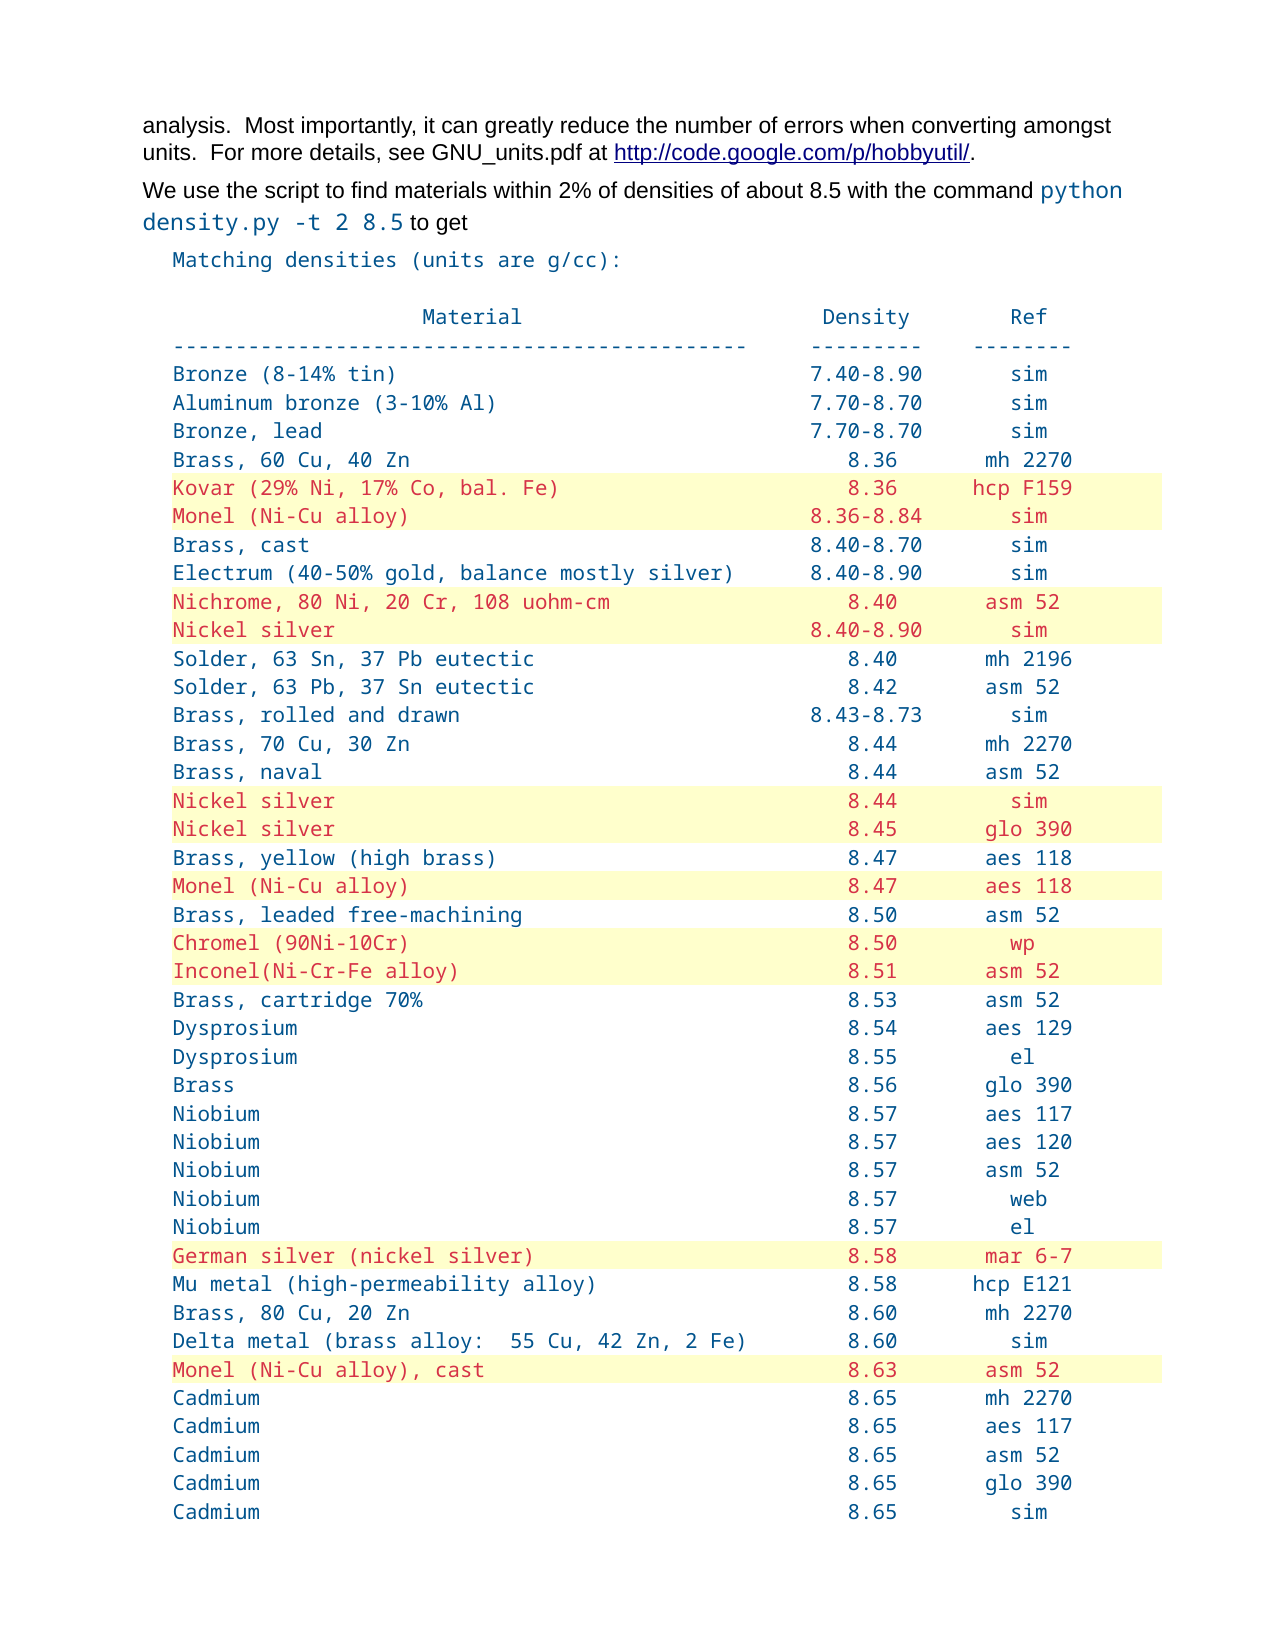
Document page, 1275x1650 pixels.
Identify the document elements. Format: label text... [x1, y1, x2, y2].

text Dysprosium 8.54 aes 129 [172, 1013, 1162, 1042]
text Brass, 70 Cu, 30 Zn 8.44 mh 2270 [172, 729, 1162, 757]
text Dysprosium 8.55 el [172, 1042, 1162, 1070]
text Bronze, lead 7.70-8.70 sim [172, 416, 1162, 445]
text Nickel silver 8.40-8.90 sim [172, 615, 1162, 644]
text Niobium 8.57 el [172, 1212, 1162, 1241]
text We use the script to find materials within 2% of densities of about 8.5 with the command python density.py -t 2 8.5 to get [142, 174, 1162, 237]
text Material Density Ref [172, 302, 1162, 331]
text Cadmium 8.65 glo 390 [172, 1468, 1162, 1497]
text Electrum (40-50% gold, balance mostly silver) 8.40-8.90 sim [172, 558, 1162, 587]
text Brass, cast 8.40-8.70 sim [172, 530, 1162, 558]
text Cadmium 8.65 aes 117 [172, 1412, 1162, 1440]
text Nickel silver 8.44 sim [172, 786, 1162, 814]
text Brass, leaded free-machining 8.50 asm 52 [172, 900, 1162, 928]
text Solder, 63 Pb, 37 Sn eutectic 8.42 asm 52 [172, 672, 1162, 701]
text Monel (Ni-Cu alloy), cast 8.63 asm 52 [172, 1355, 1162, 1383]
text Niobium 8.57 asm 52 [172, 1156, 1162, 1184]
text Niobium 8.57 aes 117 [172, 1099, 1162, 1127]
text Monel (Ni-Cu alloy) 8.36-8.84 sim [172, 502, 1162, 530]
text Brass, naval 8.44 asm 52 [172, 757, 1162, 786]
text German silver (nickel silver) 8.58 mar 6-7 [172, 1241, 1162, 1269]
text Brass, cartridge 70% 8.53 asm 52 [172, 985, 1162, 1013]
text Niobium 8.57 web [172, 1184, 1162, 1212]
text Brass, rolled and drawn 8.43-8.73 sim [172, 701, 1162, 729]
text Cadmium 8.65 sim [172, 1497, 1162, 1525]
text Chromel (90Ni-10Cr) 8.50 wp [172, 928, 1162, 957]
text Brass 8.56 glo 390 [172, 1070, 1162, 1099]
text Niobium 8.57 aes 120 [172, 1127, 1162, 1156]
text Bronze (8-14% tin) 7.40-8.90 sim [172, 359, 1162, 388]
text Aluminum bronze (3-10% Al) 7.70-8.70 sim [172, 388, 1162, 416]
text Nickel silver 8.45 glo 390 [172, 814, 1162, 843]
text analysis. Most importantly, it can greatly reduce the number of errors when converting amongst units. For more details, see GNU_units.pdf at http://code.google.com/p/hobbyutil/. [142, 112, 1162, 165]
text Mu metal (high-permeability alloy) 8.58 hcp E121 [172, 1269, 1162, 1298]
text Delta metal (brass alloy: 55 Cu, 42 Zn, 2 Fe) 8.60 sim [172, 1326, 1162, 1355]
text Cadmium 8.65 asm 52 [172, 1440, 1162, 1468]
text Brass, yellow (high brass) 8.47 aes 118 [172, 843, 1162, 871]
text Brass, 80 Cu, 20 Zn 8.60 mh 2270 [172, 1298, 1162, 1326]
text Monel (Ni-Cu alloy) 8.47 aes 118 [172, 871, 1162, 900]
text ---------------------------------------------- --------- -------- [172, 331, 1162, 359]
text Inconel(Ni-Cr-Fe alloy) 8.51 asm 52 [172, 957, 1162, 985]
text Matching densities (units are g/cc): [172, 246, 1162, 274]
text Solder, 63 Sn, 37 Pb eutectic 8.40 mh 2196 [172, 644, 1162, 672]
text Cadmium 8.65 mh 2270 [172, 1383, 1162, 1412]
text Kovar (29% Ni, 17% Co, bal. Fe) 8.36 hcp F159 [172, 473, 1162, 502]
text Brass, 60 Cu, 40 Zn 8.36 mh 2270 [172, 445, 1162, 473]
text Nichrome, 80 Ni, 20 Cr, 108 uohm-cm 8.40 asm 52 [172, 587, 1162, 615]
